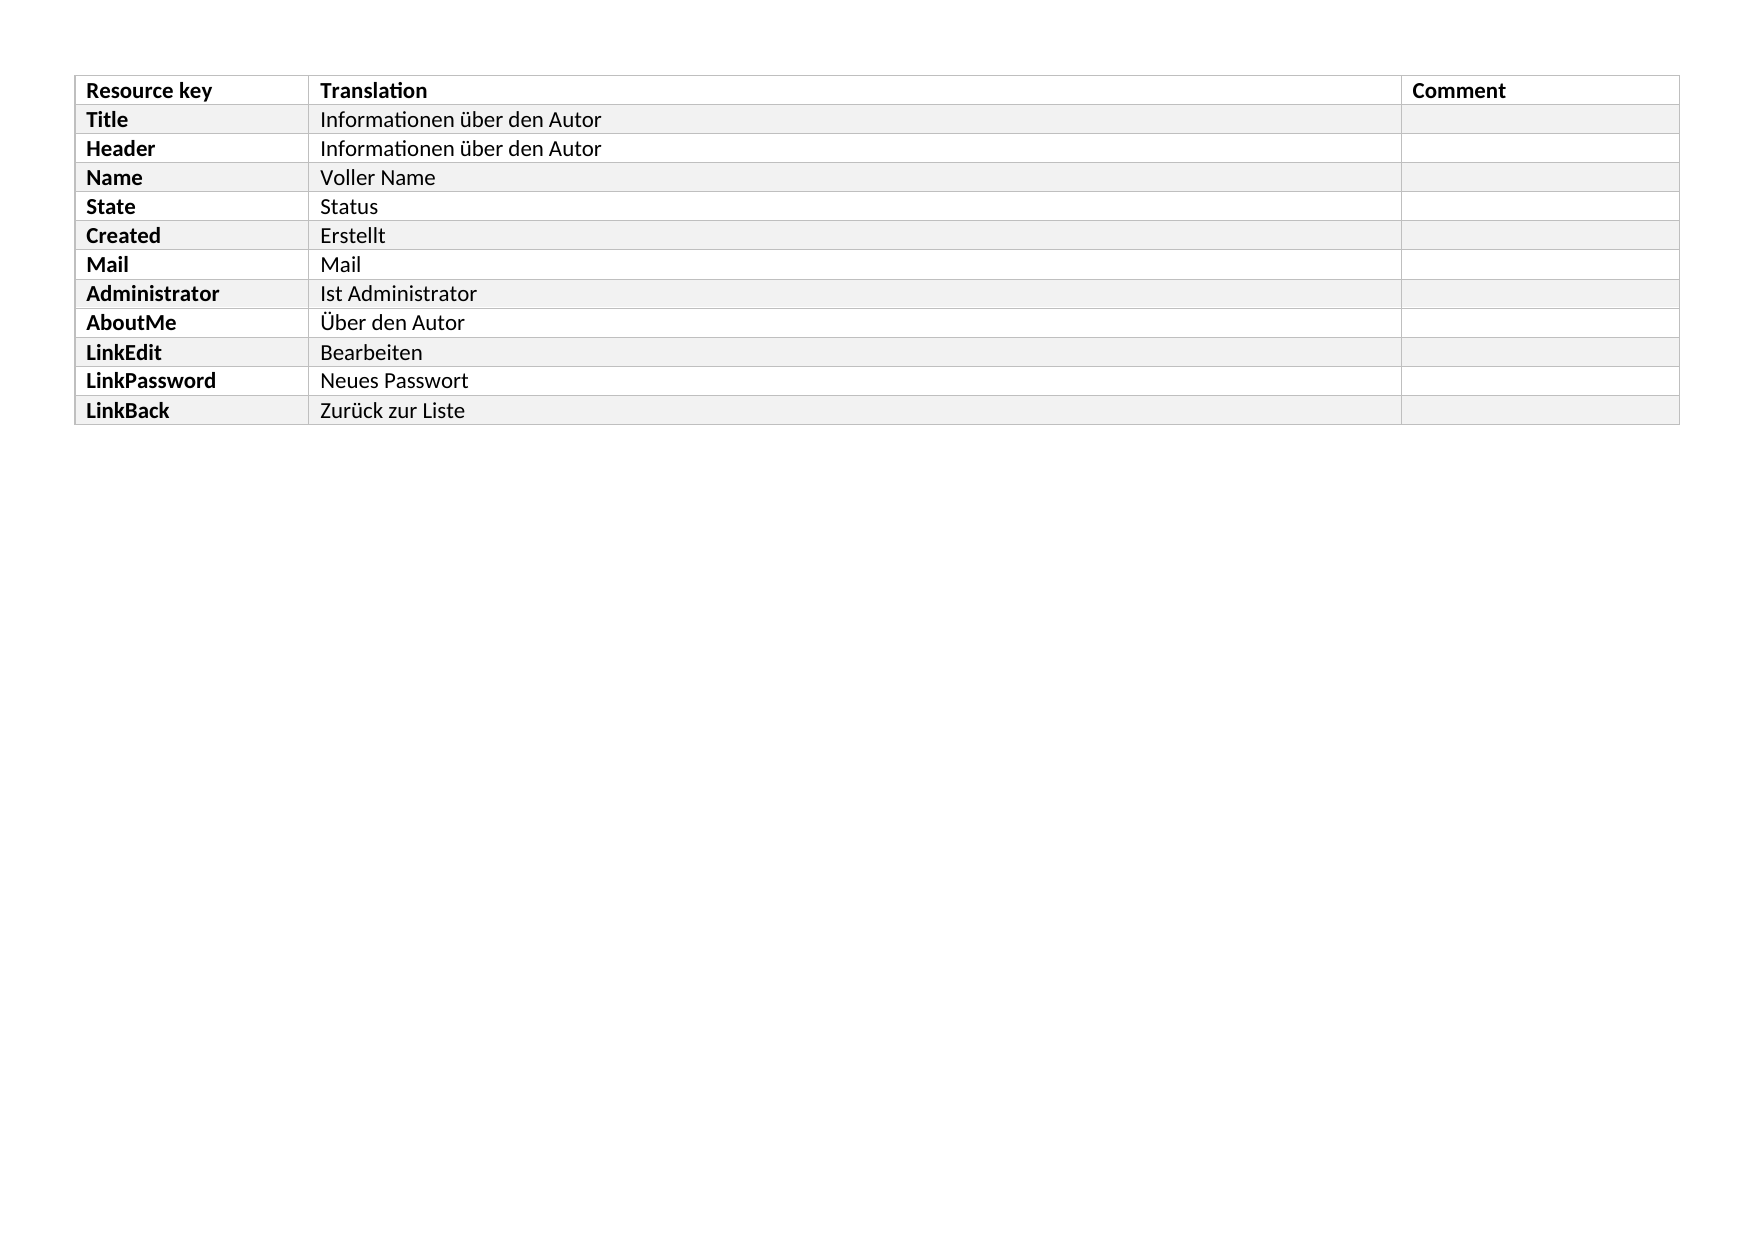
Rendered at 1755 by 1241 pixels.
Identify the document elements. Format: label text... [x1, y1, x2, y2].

table_cell State [76, 192, 308, 220]
table_cell Administrator [76, 280, 308, 307]
table_cell [1402, 367, 1679, 395]
table_cell Ist Administrator [309, 280, 1401, 307]
table_cell LinkEdit [76, 338, 308, 366]
table_cell [1402, 221, 1679, 249]
table_cell [1402, 105, 1679, 133]
table_cell Created [76, 221, 308, 249]
table_cell AboutMe [76, 309, 308, 337]
table_cell Informationen über den Autor [309, 105, 1401, 133]
table_cell Title [76, 105, 308, 133]
table_cell [1402, 250, 1679, 278]
table_cell Name [76, 163, 308, 191]
table_cell [1402, 134, 1679, 162]
table_cell LinkBack [76, 396, 308, 424]
table_cell Header [76, 134, 308, 162]
table_cell Über den Autor [309, 309, 1401, 337]
table_cell Bearbeiten [309, 338, 1401, 366]
table_header Resource key [76, 76, 308, 104]
table_cell [1402, 280, 1679, 307]
table_cell Mail [76, 250, 308, 278]
table_cell [1402, 338, 1679, 366]
table_cell Mail [309, 250, 1401, 278]
table_cell [1402, 309, 1679, 337]
table_header Translation [309, 76, 1401, 104]
table_cell [1402, 163, 1679, 191]
table_header Comment [1402, 76, 1679, 104]
table_cell [1402, 192, 1679, 220]
table_cell Informationen über den Autor [309, 134, 1401, 162]
table_cell Status [309, 192, 1401, 220]
table_cell Neues Passwort [309, 367, 1401, 395]
table_cell Erstellt [309, 221, 1401, 249]
table_cell LinkPassword [76, 367, 308, 395]
table_cell Zurück zur Liste [309, 396, 1401, 424]
table_cell Voller Name [309, 163, 1401, 191]
table_cell [1402, 396, 1679, 424]
